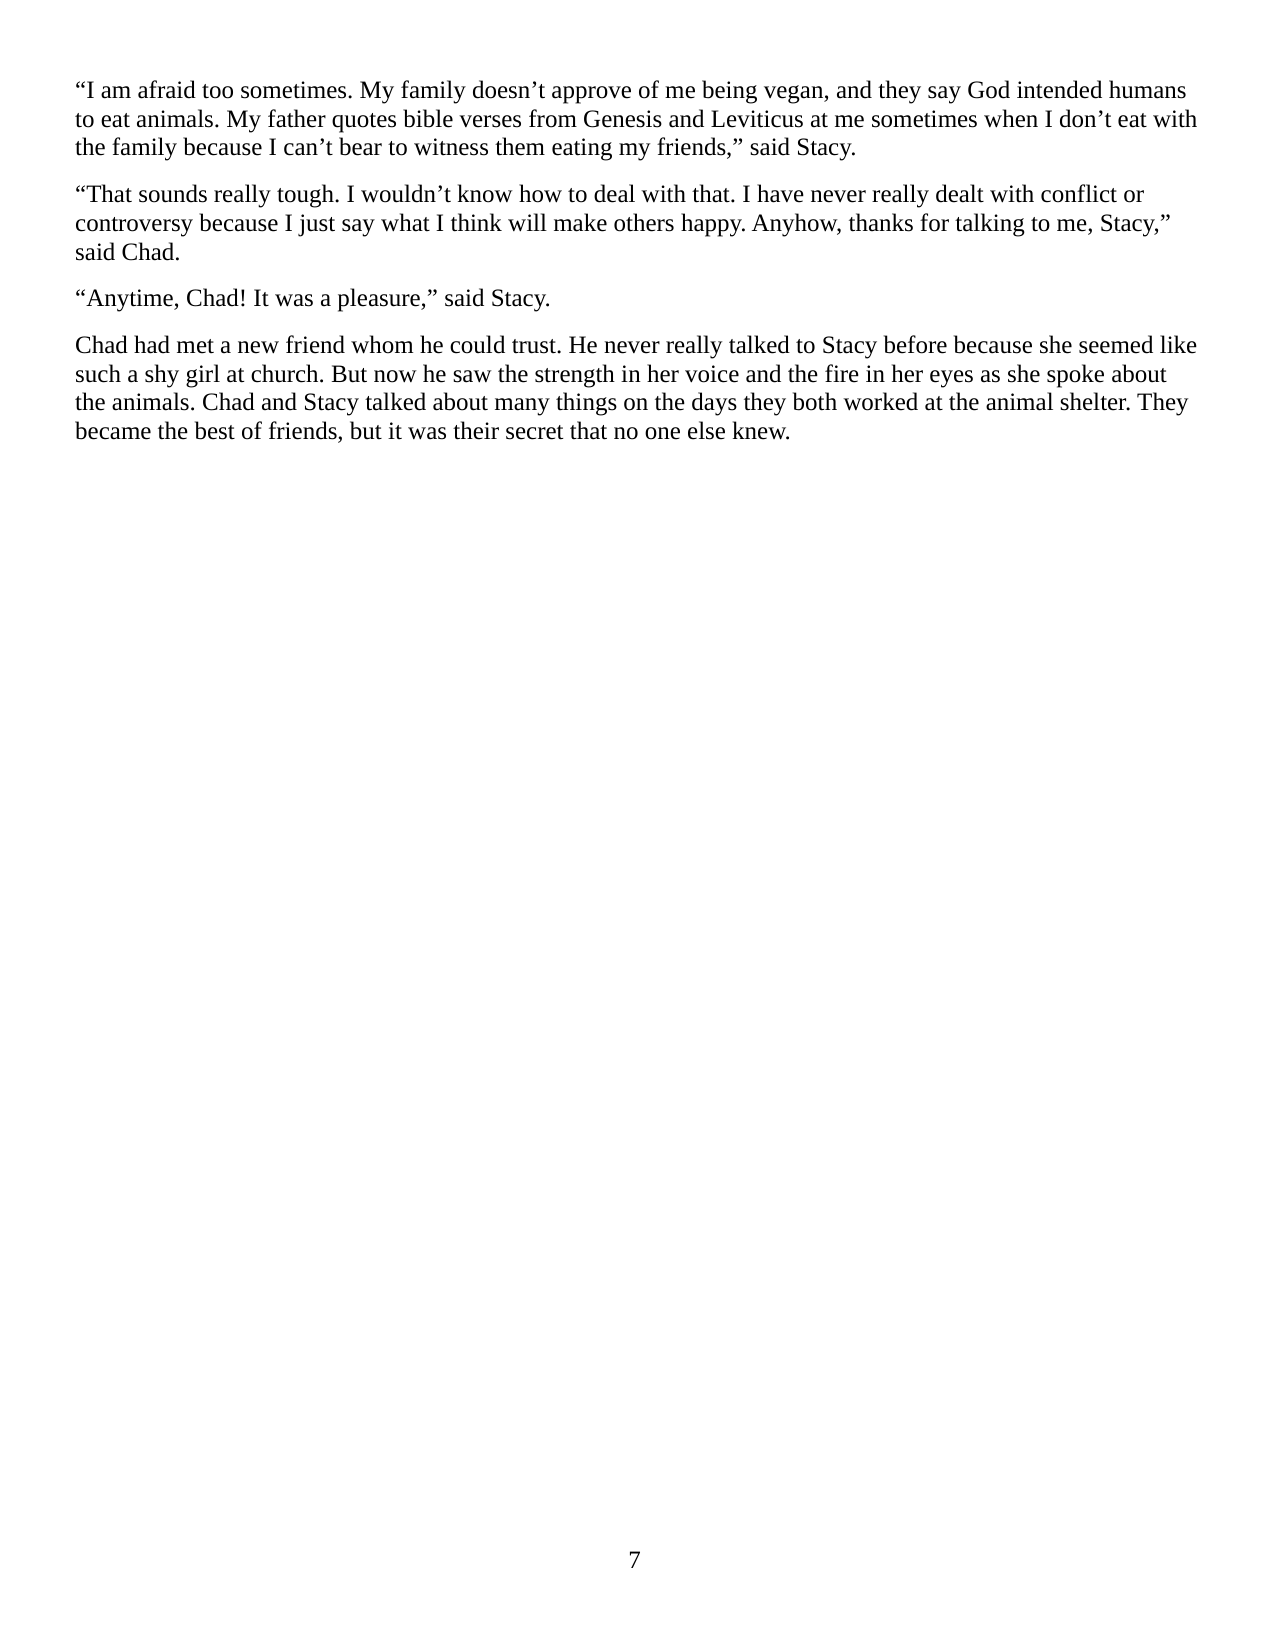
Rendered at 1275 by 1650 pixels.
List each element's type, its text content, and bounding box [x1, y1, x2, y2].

text Chad had met a new friend whom he could trust. He never really talked to Stacy before because she seemed like such a shy girl at church. But now he saw the strength in her voice and the fire in her eyes as she spoke about the animals. Chad and Stacy talked about many things on the days they both worked at the animal shelter. They became the best of friends, but it was their secret that no one else knew. [75, 330, 1200, 445]
text “That sounds really tough. I wouldn’t know how to deal with that. I have never really dealt with conflict or controversy because I just say what I think will make others happy. Anyhow, thanks for talking to me, Stacy,” said Chad. [75, 179, 1200, 265]
text “Anytime, Chad! It was a pleasure,” said Stacy. [75, 283, 1200, 312]
text “I am afraid too sometimes. My family doesn’t approve of me being vegan, and they say God intended humans to eat animals. My father quotes bible verses from Genesis and Leviticus at me sometimes when I don’t eat with the family because I can’t bear to witness them eating my friends,” said Stacy. [75, 75, 1200, 161]
